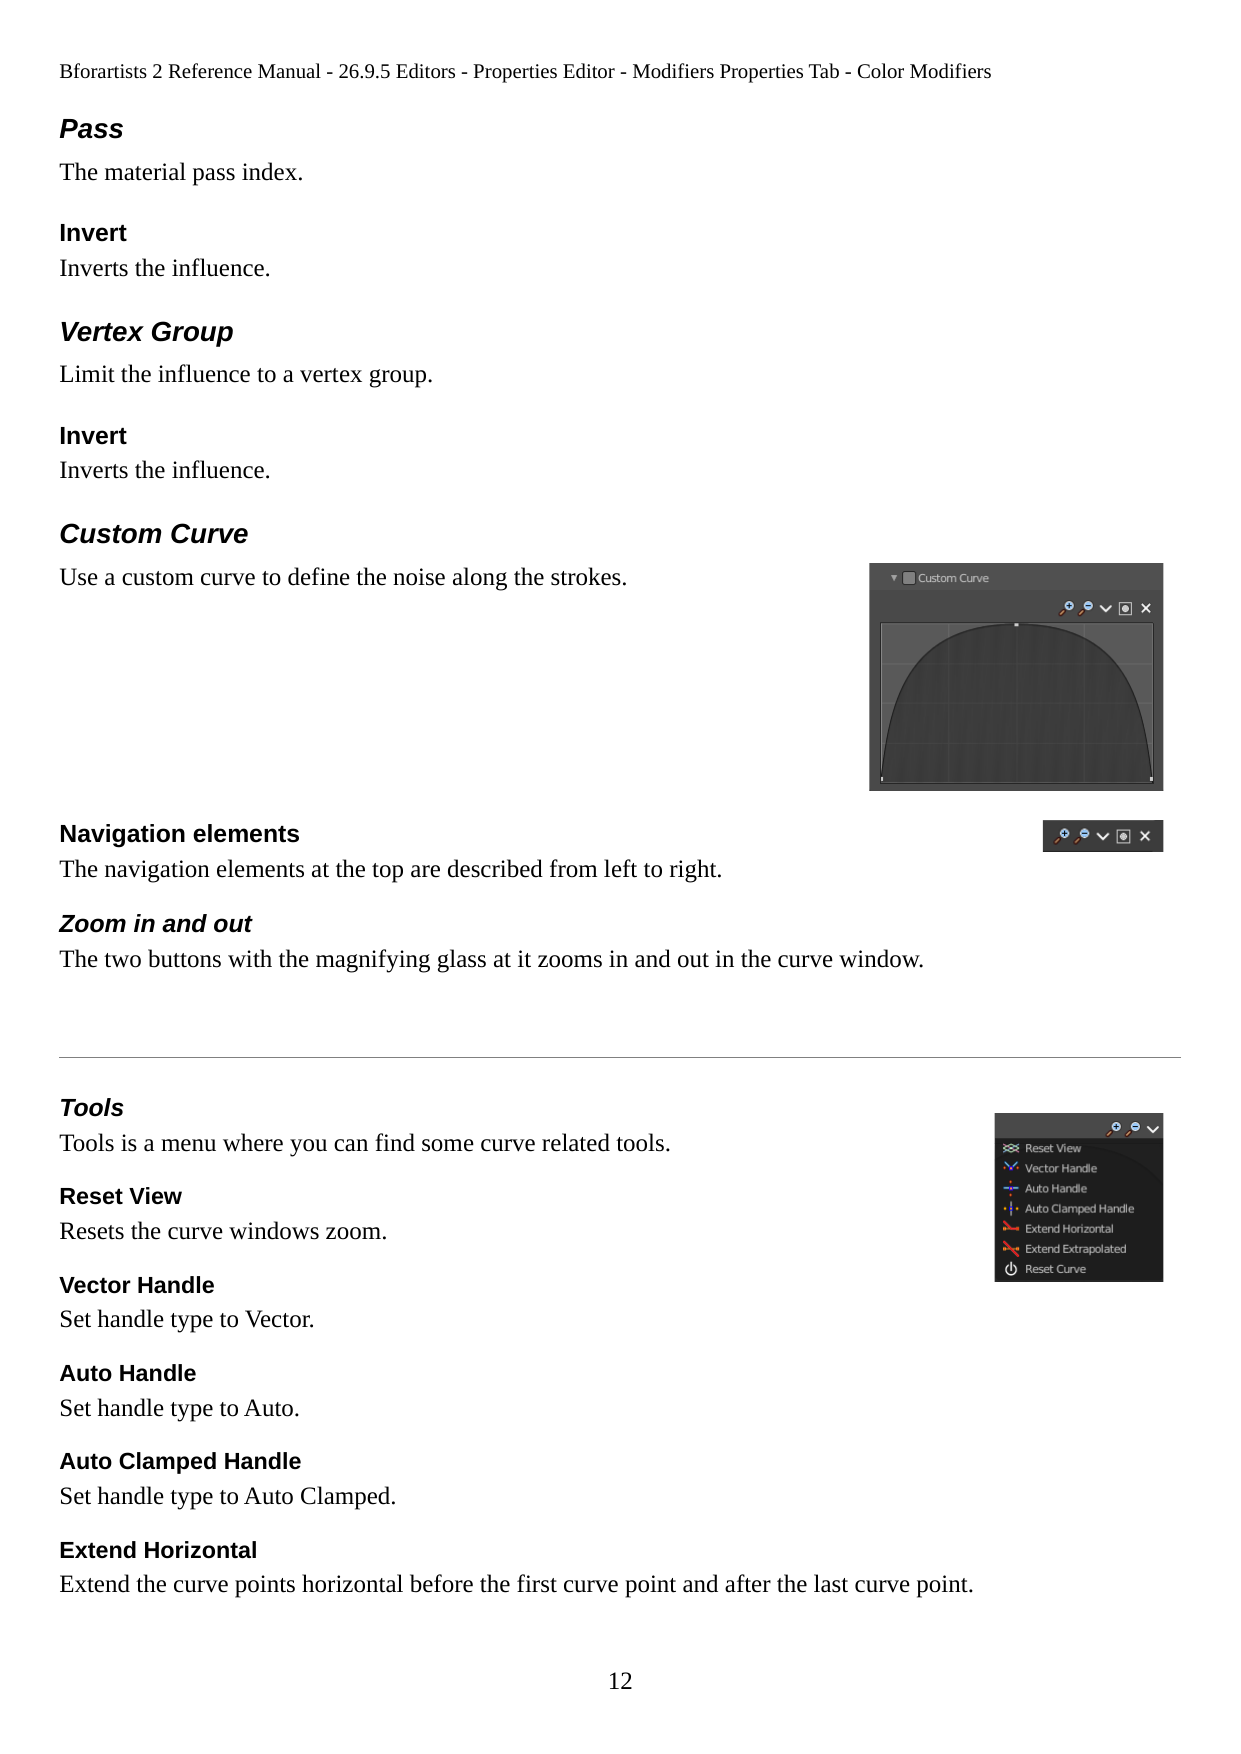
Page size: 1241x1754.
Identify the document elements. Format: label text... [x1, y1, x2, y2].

subtitle Auto Clamped Handle [59, 1448, 1181, 1475]
subtitle Navigation elements [59, 819, 1181, 848]
text Use a custom curve to define the noise along the strokes. [59, 562, 1181, 590]
subtitle Zoom in and out [59, 909, 1181, 938]
subtitle Invert [59, 421, 1181, 449]
subtitle Auto Handle [59, 1359, 1181, 1386]
text The two buttons with the magnifying glass at it zooms in and out in the curve window. [59, 944, 1181, 973]
text The navigation elements at the top are described from left to right. [59, 854, 1181, 883]
subtitle Invert [59, 218, 1181, 247]
text Limit the influence to a vertex group. [59, 359, 1181, 388]
text Set handle type to Vector. [59, 1304, 1181, 1333]
subtitle [1164, 1183, 1181, 1210]
text Extend the curve points horizontal before the first curve point and after the last curve point. [59, 1569, 1181, 1598]
text Inverts the influence. [59, 253, 1181, 282]
subtitle Extend Horizontal [59, 1536, 1181, 1563]
subtitle Pass [59, 113, 1181, 144]
subtitle Vector Handle [59, 1271, 1181, 1298]
text Tools is a menu where you can find some curve related tools. [59, 1128, 994, 1156]
subtitle Tools [59, 1093, 1181, 1121]
subtitle Custom Curve [59, 517, 1181, 549]
subtitle Reset View [59, 1183, 994, 1210]
picture [1042, 820, 1164, 852]
text Set handle type to Auto. [59, 1393, 1181, 1421]
picture [994, 1113, 1164, 1282]
text Set handle type to Auto Clamped. [59, 1481, 1181, 1510]
text Inverts the influence. [59, 456, 1181, 484]
text Resets the curve windows zoom. [59, 1216, 994, 1245]
text The material pass index. [59, 157, 1181, 186]
subtitle Vertex Group [59, 315, 1181, 347]
picture [869, 563, 1164, 791]
